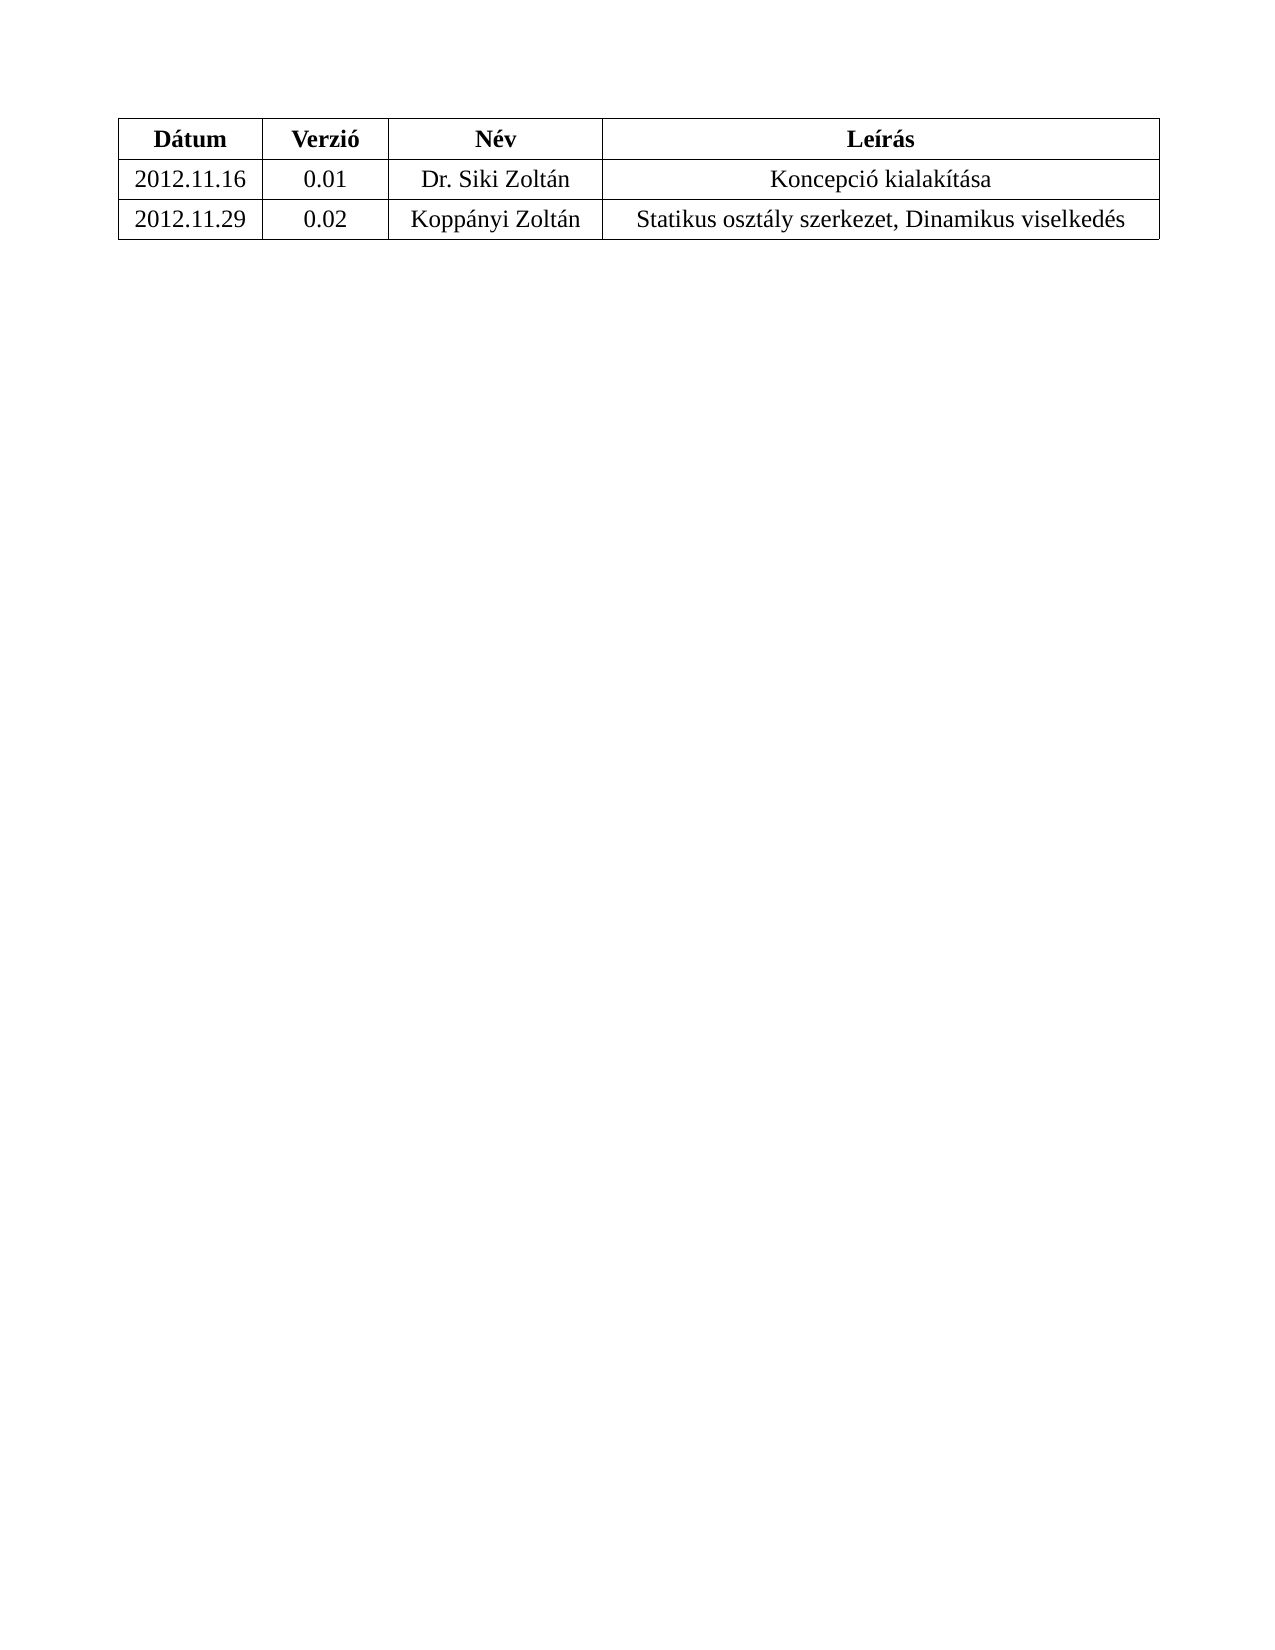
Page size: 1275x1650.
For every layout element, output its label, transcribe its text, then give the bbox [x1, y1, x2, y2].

table_cell 0.01 [263, 160, 388, 199]
table_cell 2012.11.29 [119, 200, 262, 239]
table_cell 0.02 [263, 200, 388, 239]
table_header Dátum [119, 119, 262, 158]
table_header Leírás [603, 119, 1159, 158]
table_cell Dr. Siki Zoltán [389, 160, 602, 199]
table_header Név [389, 119, 602, 158]
table_cell Koncepció kialakítása [603, 160, 1159, 199]
table_cell Koppányi Zoltán [389, 200, 602, 239]
table_header Verzió [263, 119, 388, 158]
table_cell 2012.11.16 [119, 160, 262, 199]
table_cell Statikus osztály szerkezet, Dinamikus viselkedés [603, 200, 1159, 239]
